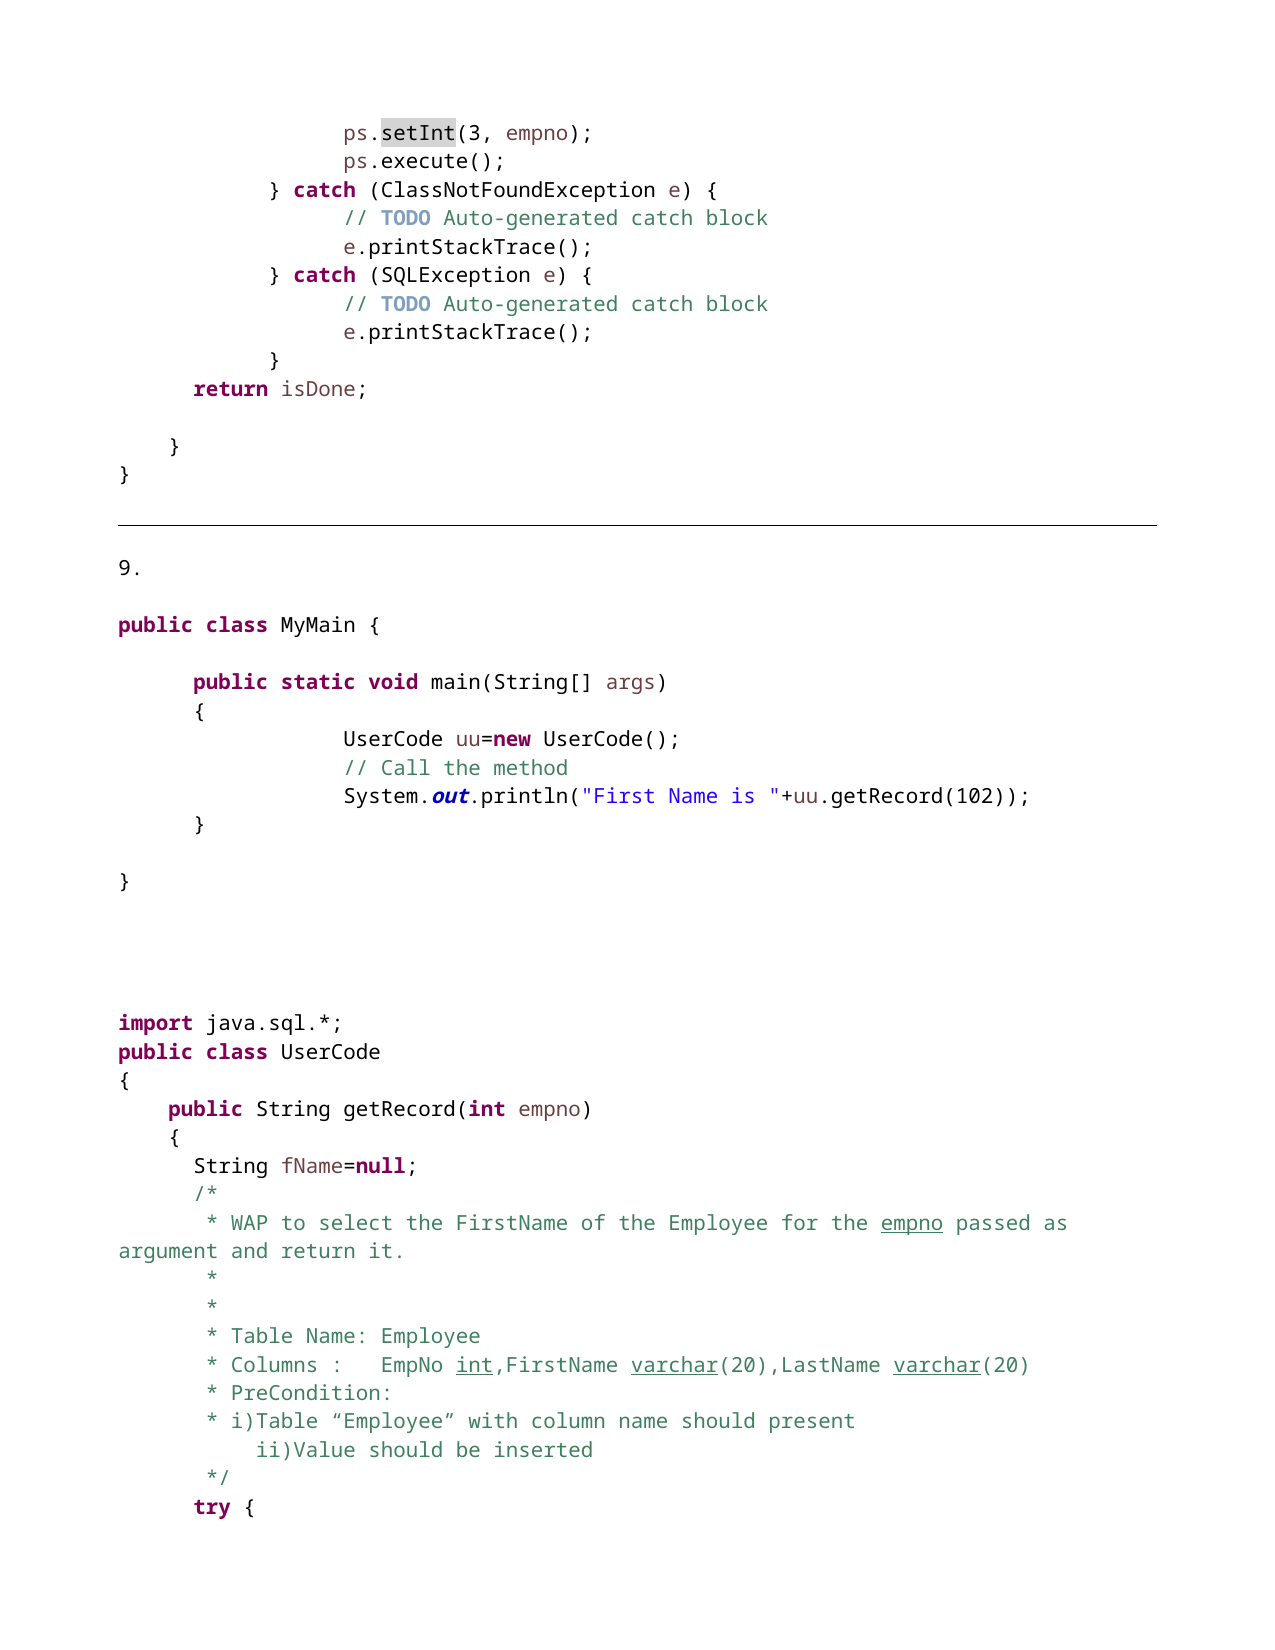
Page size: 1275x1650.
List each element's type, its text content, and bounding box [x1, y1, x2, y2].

text UserCode uu=new UserCode(); [118, 724, 1157, 753]
text { [118, 1065, 1157, 1094]
text public class UserCode [118, 1037, 1157, 1065]
text } [118, 866, 1157, 895]
text } [118, 431, 1157, 459]
text * [118, 1293, 1157, 1321]
text import java.sql.*; [118, 1008, 1157, 1037]
text } catch (ClassNotFoundException e) { [118, 175, 1157, 203]
text * i)Table “Employee” with column name should present [118, 1407, 1157, 1435]
text String fName=null; [118, 1151, 1157, 1179]
text return isDone; [118, 374, 1157, 402]
text { [118, 1122, 1157, 1151]
text } [118, 346, 1157, 374]
text /* [118, 1179, 1157, 1208]
text System.out.println("First Name is "+uu.getRecord(102)); [118, 781, 1157, 809]
text // TODO Auto-generated catch block [118, 289, 1157, 317]
text * Table Name: Employee [118, 1321, 1157, 1350]
text e.printStackTrace(); [118, 317, 1157, 346]
text e.printStackTrace(); [118, 232, 1157, 260]
text } [118, 459, 1157, 488]
text } catch (SQLException e) { [118, 260, 1157, 289]
text * WAP to select the FirstName of the Employee for the empno passed as argument and return it. [118, 1208, 1157, 1264]
text } [118, 809, 1157, 838]
text */ [118, 1463, 1157, 1492]
text ps.setInt(3, empno); [118, 118, 1157, 147]
text ii)Value should be inserted [118, 1435, 1157, 1463]
text public static void main(String[] args) [118, 667, 1157, 696]
text { [118, 696, 1157, 724]
text ps.execute(); [118, 147, 1157, 175]
text public String getRecord(int empno) [118, 1094, 1157, 1122]
text * Columns : EmpNo int,FirstName varchar(20),LastName varchar(20) [118, 1350, 1157, 1378]
text public class MyMain { [118, 610, 1157, 639]
text 9. [118, 553, 1157, 582]
text * PreCondition: [118, 1378, 1157, 1407]
text try { [118, 1492, 1157, 1520]
text * [118, 1264, 1157, 1293]
text // Call the method [118, 753, 1157, 781]
text // TODO Auto-generated catch block [118, 203, 1157, 232]
